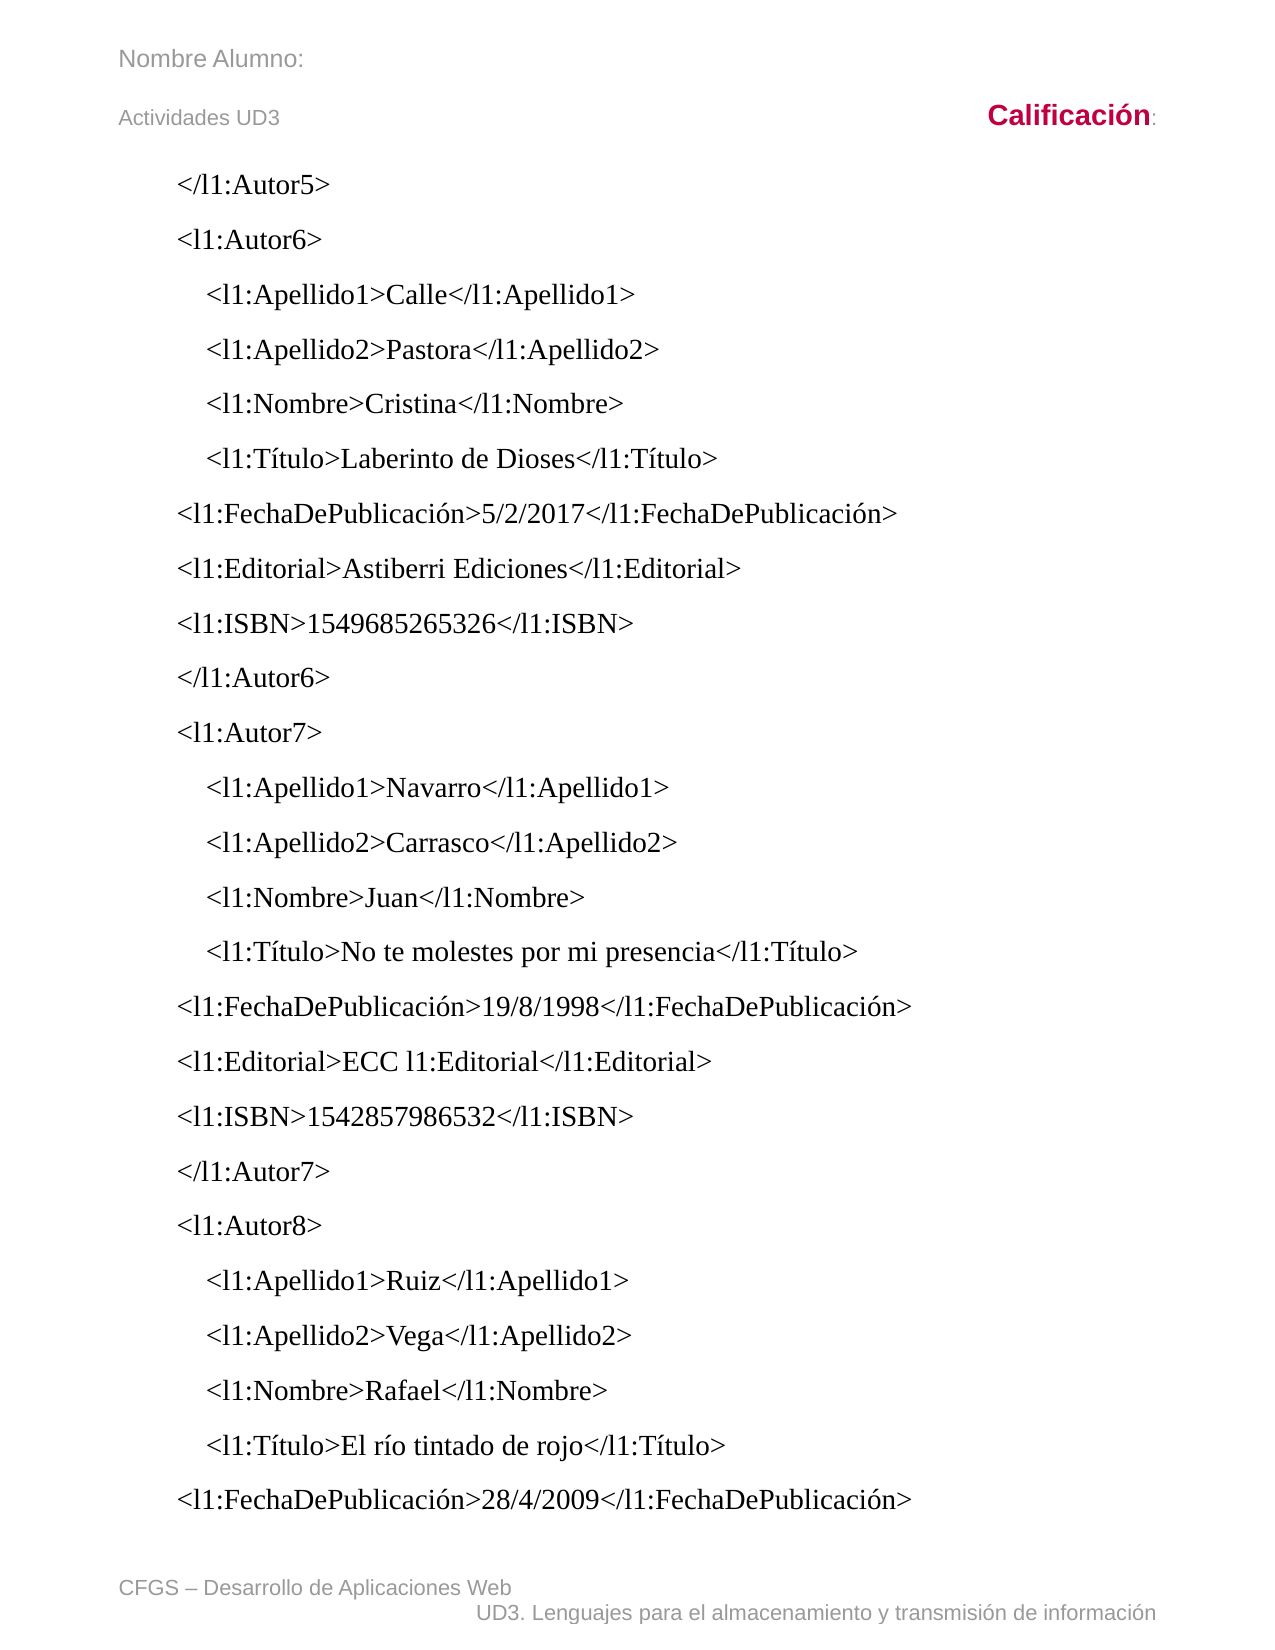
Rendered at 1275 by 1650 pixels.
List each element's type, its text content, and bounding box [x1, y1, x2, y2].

text <l1:Nombre>Rafael</l1:Nombre> [118, 1373, 1157, 1406]
text <l1:Autor8> [118, 1208, 1157, 1242]
text <l1:Autor6> [118, 222, 1157, 256]
text <l1:Editorial>Astiberri Ediciones</l1:Editorial> [118, 551, 1157, 584]
text <l1:FechaDePublicación>28/4/2009</l1:FechaDePublicación> [118, 1482, 1157, 1516]
text <l1:ISBN>1542857986532</l1:ISBN> [118, 1099, 1157, 1132]
text <l1:FechaDePublicación>19/8/1998</l1:FechaDePublicación> [118, 989, 1157, 1023]
text <l1:Apellido2>Pastora</l1:Apellido2> [118, 332, 1157, 365]
text <l1:Título>Laberinto de Dioses</l1:Título> [118, 441, 1157, 475]
text <l1:ISBN>1549685265326</l1:ISBN> [118, 606, 1157, 639]
text </l1:Autor6> [118, 661, 1157, 694]
text <l1:Apellido2>Carrasco</l1:Apellido2> [118, 825, 1157, 858]
text <l1:FechaDePublicación>5/2/2017</l1:FechaDePublicación> [118, 496, 1157, 530]
text <l1:Título>El río tintado de rojo</l1:Título> [118, 1428, 1157, 1461]
text </l1:Autor7> [118, 1154, 1157, 1187]
text <l1:Editorial>ECC l1:Editorial</l1:Editorial> [118, 1044, 1157, 1078]
text <l1:Apellido2>Vega</l1:Apellido2> [118, 1318, 1157, 1352]
text <l1:Autor7> [118, 715, 1157, 749]
text <l1:Apellido1>Navarro</l1:Apellido1> [118, 770, 1157, 804]
text <l1:Nombre>Cristina</l1:Nombre> [118, 387, 1157, 420]
text <l1:Apellido1>Ruiz</l1:Apellido1> [118, 1263, 1157, 1297]
text <l1:Nombre>Juan</l1:Nombre> [118, 880, 1157, 913]
text </l1:Autor5> [118, 167, 1157, 201]
text <l1:Apellido1>Calle</l1:Apellido1> [118, 277, 1157, 311]
text <l1:Título>No te molestes por mi presencia</l1:Título> [118, 934, 1157, 968]
